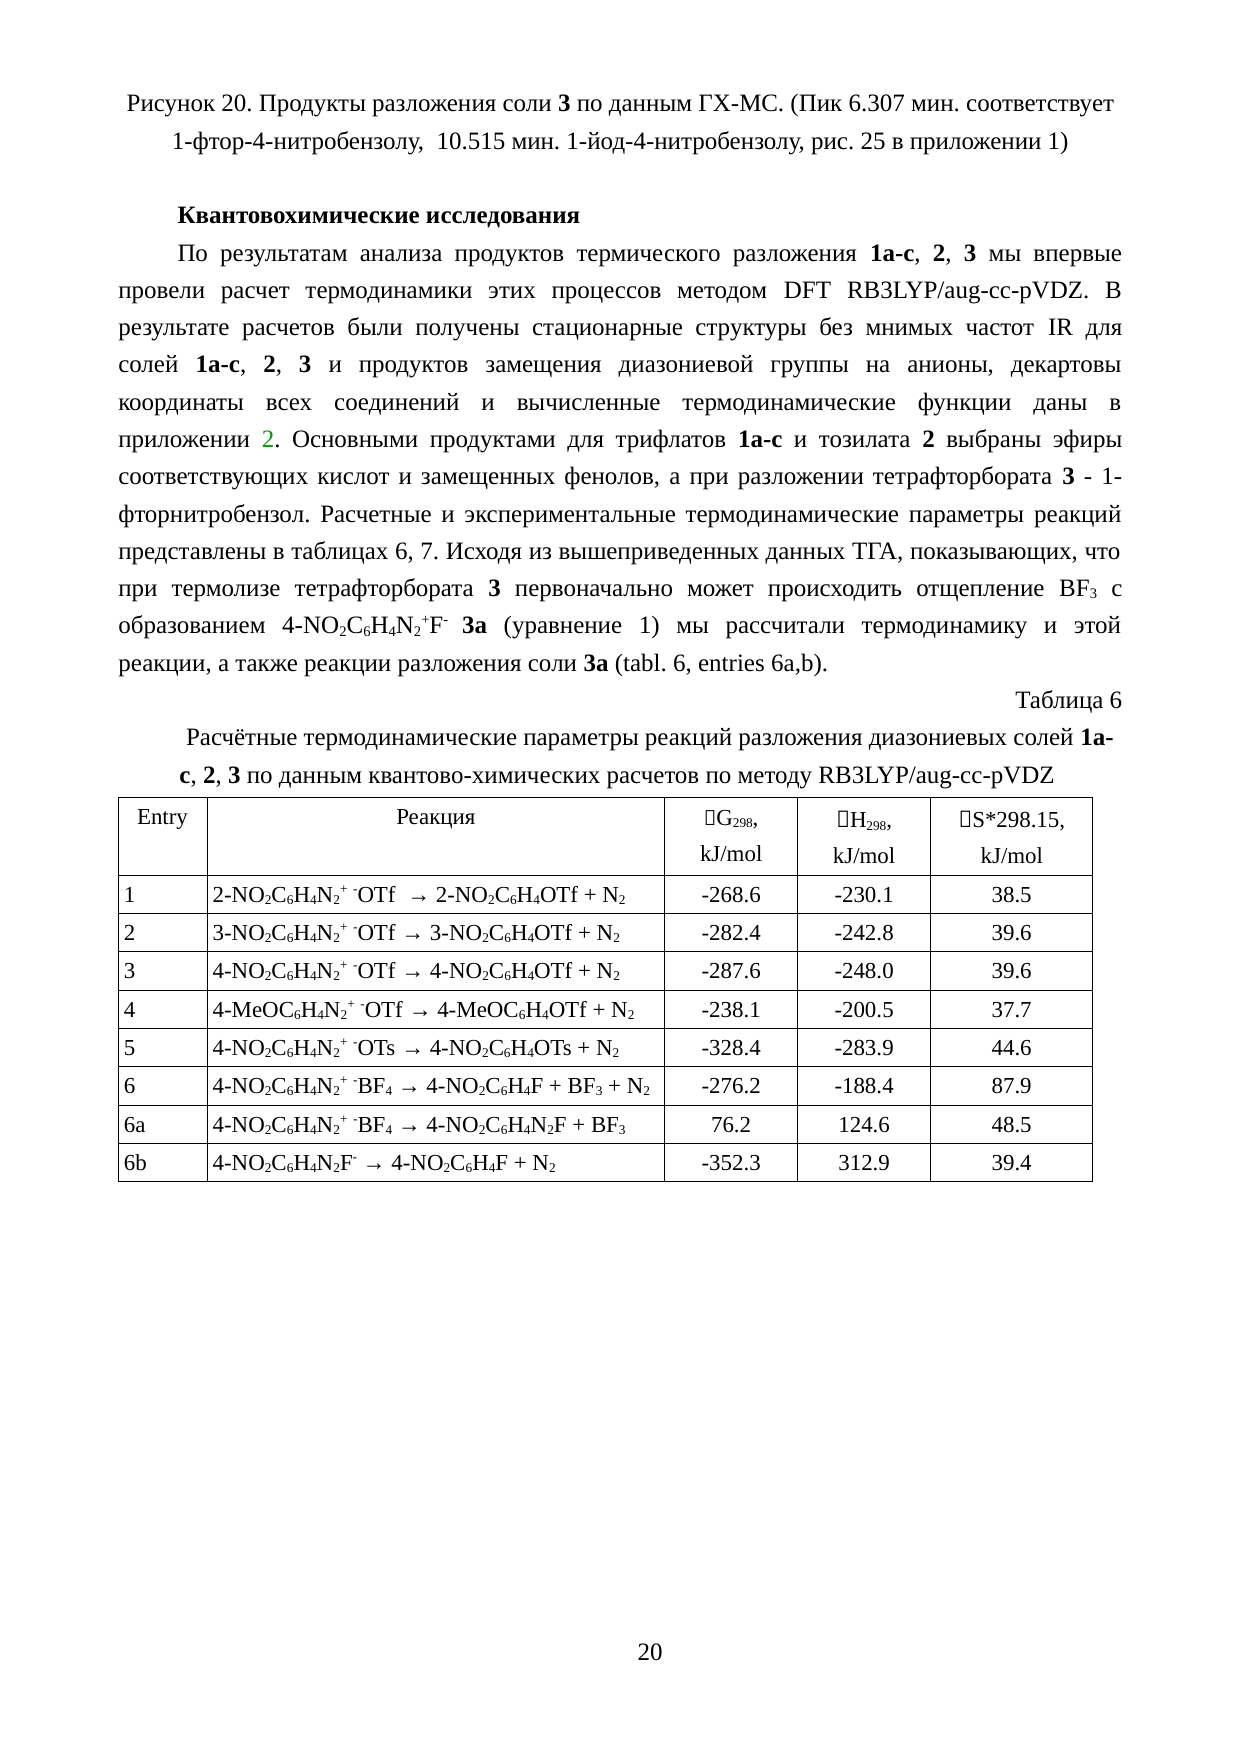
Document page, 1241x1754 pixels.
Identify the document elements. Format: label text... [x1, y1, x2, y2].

table_cell 6b [119, 1144, 207, 1181]
table_cell -200.5 [798, 991, 930, 1028]
text Расчётные термодинамические параметры реакций разложения диазониевых солей 1a-c, 2, 3 по данным квантово-химических расчетов по методу RB3LYP/aug-cc-pVDZ [118, 722, 1122, 788]
table_cell 4-NO2C6H4N2+ -BF4 → 4-NO2C6H4N2F + BF3 [208, 1106, 664, 1143]
table_cell 4-NO2C6H4N2F- → 4-NO2C6H4F + N2 [208, 1144, 664, 1181]
table_cell 6a [119, 1106, 207, 1143]
table_cell 6 [119, 1067, 207, 1104]
table_header S*298.15, kJ/mol [931, 798, 1092, 874]
table_cell 5 [119, 1029, 207, 1066]
table_cell 312.9 [798, 1144, 930, 1181]
table_cell -287.6 [665, 952, 797, 989]
table_cell -276.2 [665, 1067, 797, 1104]
table_cell 39.6 [931, 952, 1092, 989]
table_cell -248.0 [798, 952, 930, 989]
table_cell 39.6 [931, 914, 1092, 951]
table_cell 37.7 [931, 991, 1092, 1028]
table_cell -328.4 [665, 1029, 797, 1066]
table_cell 4-NO2C6H4N2+ -BF4 → 4-NO2C6H4F + BF3 + N2 [208, 1067, 664, 1104]
table_header G298, kJ/mol [665, 798, 797, 874]
table_cell 2-NO2C6H4N2+ -OTf → 2-NO2C6H4OTf + N2 [208, 876, 664, 913]
table_cell 4-NO2C6H4N2+ -OTf → 4-NO2C6H4OTf + N2 [208, 952, 664, 989]
table_cell -352.3 [665, 1144, 797, 1181]
text Таблица 6 [118, 685, 1122, 714]
table_cell 3-NO2C6H4N2+ -OTf → 3-NO2C6H4OTf + N2 [208, 914, 664, 951]
table_cell 1 [119, 876, 207, 913]
table_header Entry [119, 798, 207, 874]
table_cell 4-MeOC6H4N2+ -OTf → 4-MeOC6H4OTf + N2 [208, 991, 664, 1028]
table_cell 3 [119, 952, 207, 989]
table_cell 4-NO2C6H4N2+ -OTs → 4-NO2C6H4OTs + N2 [208, 1029, 664, 1066]
table_cell -188.4 [798, 1067, 930, 1104]
table_cell 124.6 [798, 1106, 930, 1143]
table_cell 39.4 [931, 1144, 1092, 1181]
text Квантовохимические исследования [118, 200, 1122, 229]
table_cell 44.6 [931, 1029, 1092, 1066]
text По результатам анализа продуктов термического разложения 1a-c, 2, 3 мы впервые провели расчет термодинамики этих процессов методом DFT RB3LYP/aug-cc-pVDZ. В результате расчетов были получены стационарные структуры без мнимых частот IR для солей 1a-c, 2, 3 и продуктов замещения диазониевой группы на анионы, декартовы координаты всех соединений и вычисленные термодинамические функции даны в приложении 2. Основными продуктами для трифлатов 1a-c и тозилата 2 выбраны эфиры соответствующих кислот и замещенных фенолов, а при разложении тетрафторбората 3 - 1-фторнитробензол. Расчетные и экспериментальные термодинамические параметры реакций представлены в таблицах 6, 7. Исходя из вышеприведенных данных ТГА, показывающих, что при термолизе тетрафторбората 3 первоначально может происходить отщепление BF3 c образованием 4-NO2C6H4N2+F- 3a (уравнение 1) мы рассчитали термодинамику и этой реакции, а также реакции разложения соли 3a (tabl. 6, entries 6a,b). [118, 238, 1122, 677]
table_cell -282.4 [665, 914, 797, 951]
table_cell 2 [119, 914, 207, 951]
table_cell -283.9 [798, 1029, 930, 1066]
table_header Реакция [208, 798, 664, 874]
table_cell -238.1 [665, 991, 797, 1028]
table_cell 38.5 [931, 876, 1092, 913]
table_cell -268.6 [665, 876, 797, 913]
table_cell 76.2 [665, 1106, 797, 1143]
table_cell 87.9 [931, 1067, 1092, 1104]
table_cell 48.5 [931, 1106, 1092, 1143]
table_cell 4 [119, 991, 207, 1028]
table_cell -230.1 [798, 876, 930, 913]
table_header H298, kJ/mol [798, 798, 930, 874]
text Рисунок 20. Продукты разложения соли 3 по данным ГХ-МС. (Пик 6.307 мин. соответствует 1-фтор-4-нитробензолу, 10.515 мин. 1-йод-4-нитробензолу, рис. 25 в приложении 1) [118, 88, 1122, 154]
table_cell -242.8 [798, 914, 930, 951]
